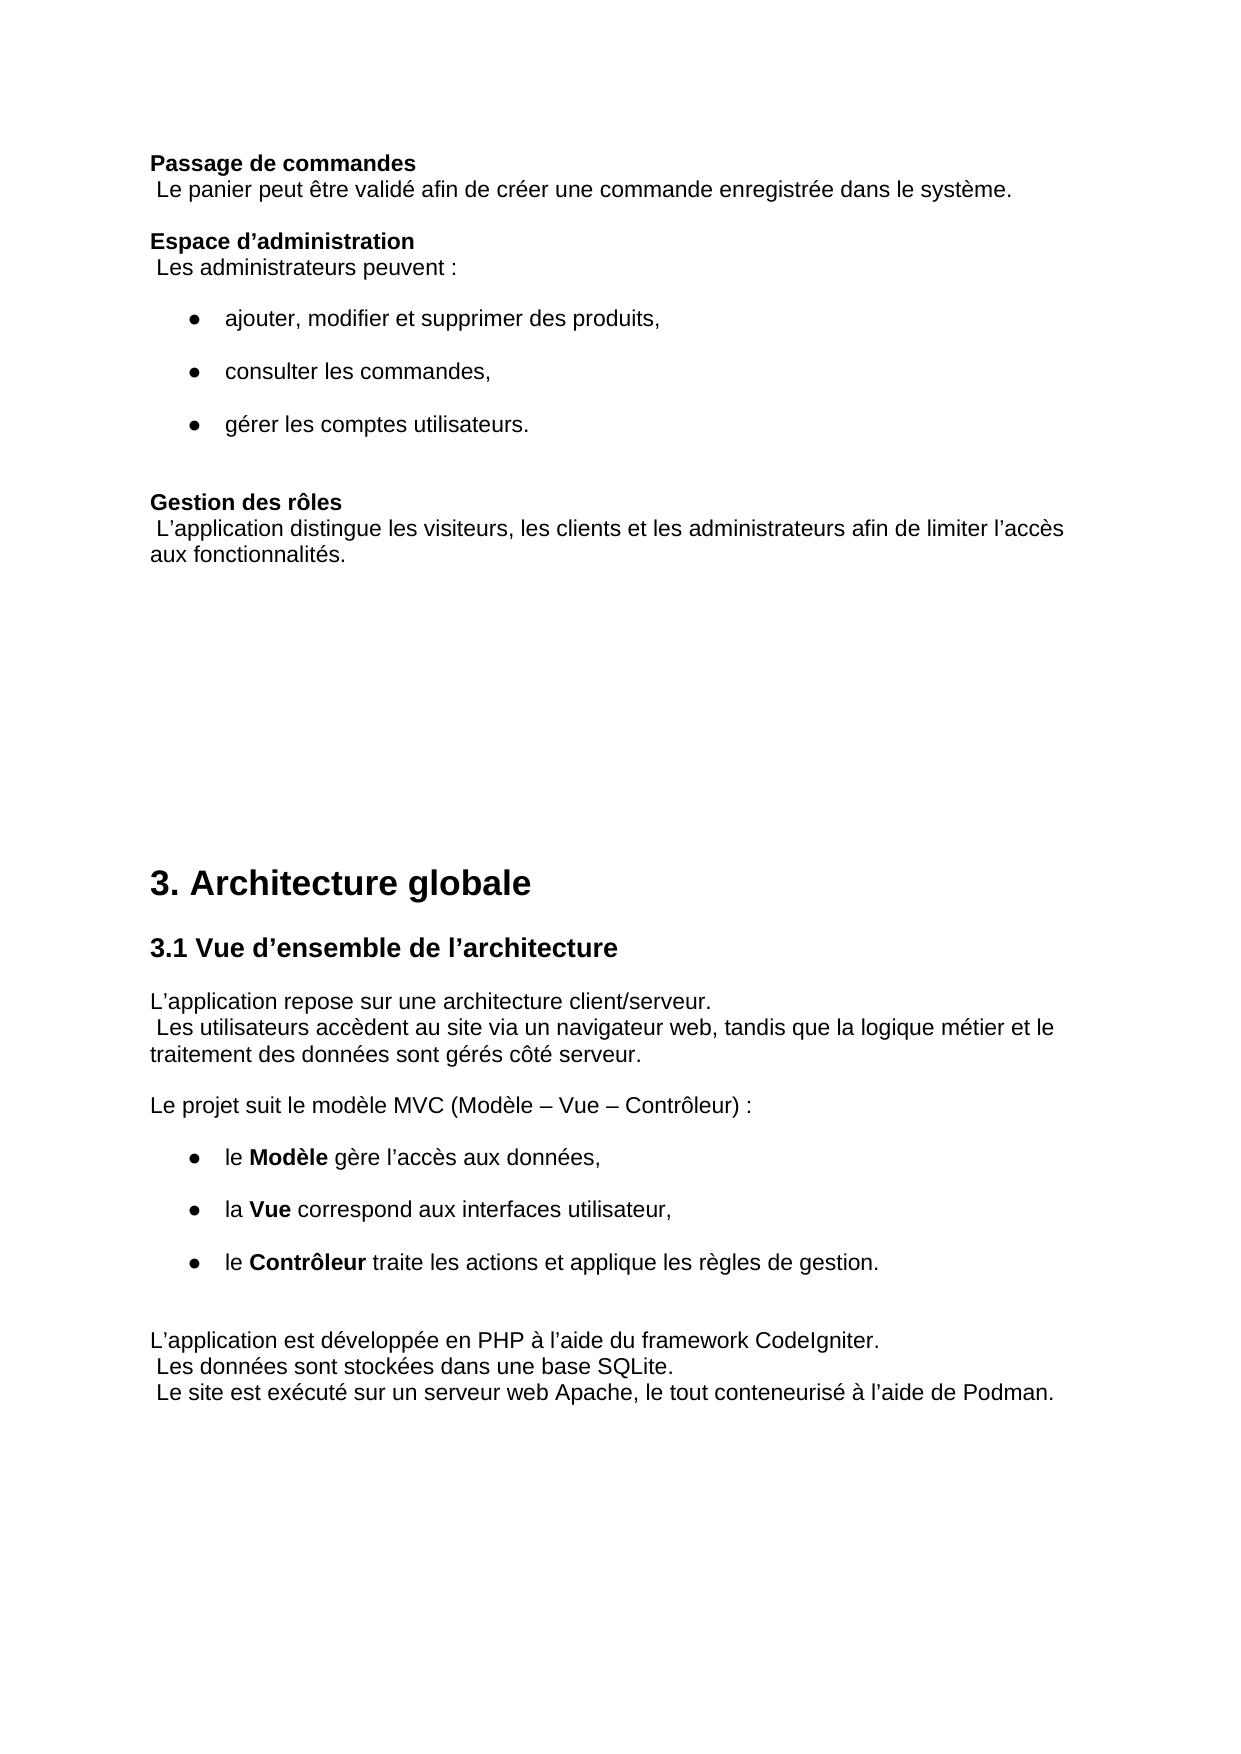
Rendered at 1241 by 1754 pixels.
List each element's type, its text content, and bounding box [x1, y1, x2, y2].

list ajouter, modifier et supprimer des produits, [187, 305, 1090, 358]
text L’application repose sur une architecture client/serveur. Les utilisateurs accèdent au site via un navigateur web, tandis que la logique métier et le traitement des données sont gérés côté serveur. [150, 988, 1090, 1067]
text Le projet suit le modèle MVC (Modèle – Vue – Contrôleur) : [150, 1092, 1090, 1118]
text Gestion des rôles L’application distingue les visiteurs, les clients et les administrateurs afin de limiter l’accès aux fonctionnalités. [150, 488, 1090, 568]
list le Contrôleur traite les actions et applique les règles de gestion. [187, 1249, 1090, 1302]
text Espace d’administration Les administrateurs peuvent : [150, 228, 1090, 280]
text Passage de commandes Le panier peut être validé afin de créer une commande enregistrée dans le système. [150, 150, 1090, 203]
text L’application est développée en PHP à l’aide du framework CodeIgniter. Les données sont stockées dans une base SQLite. Le site est exécuté sur un serveur web Apache, le tout conteneurisé à l’aide de Podman. [150, 1327, 1090, 1406]
list la Vue correspond aux interfaces utilisateur, [187, 1196, 1090, 1249]
list gérer les comptes utilisateurs. [187, 411, 1090, 463]
list consulter les commandes, [187, 358, 1090, 411]
subtitle 3. Architecture globale [150, 862, 1090, 903]
list le Modèle gère l’accès aux données, [187, 1143, 1090, 1196]
subtitle 3.1 Vue d’ensemble de l’architecture [150, 932, 1090, 963]
